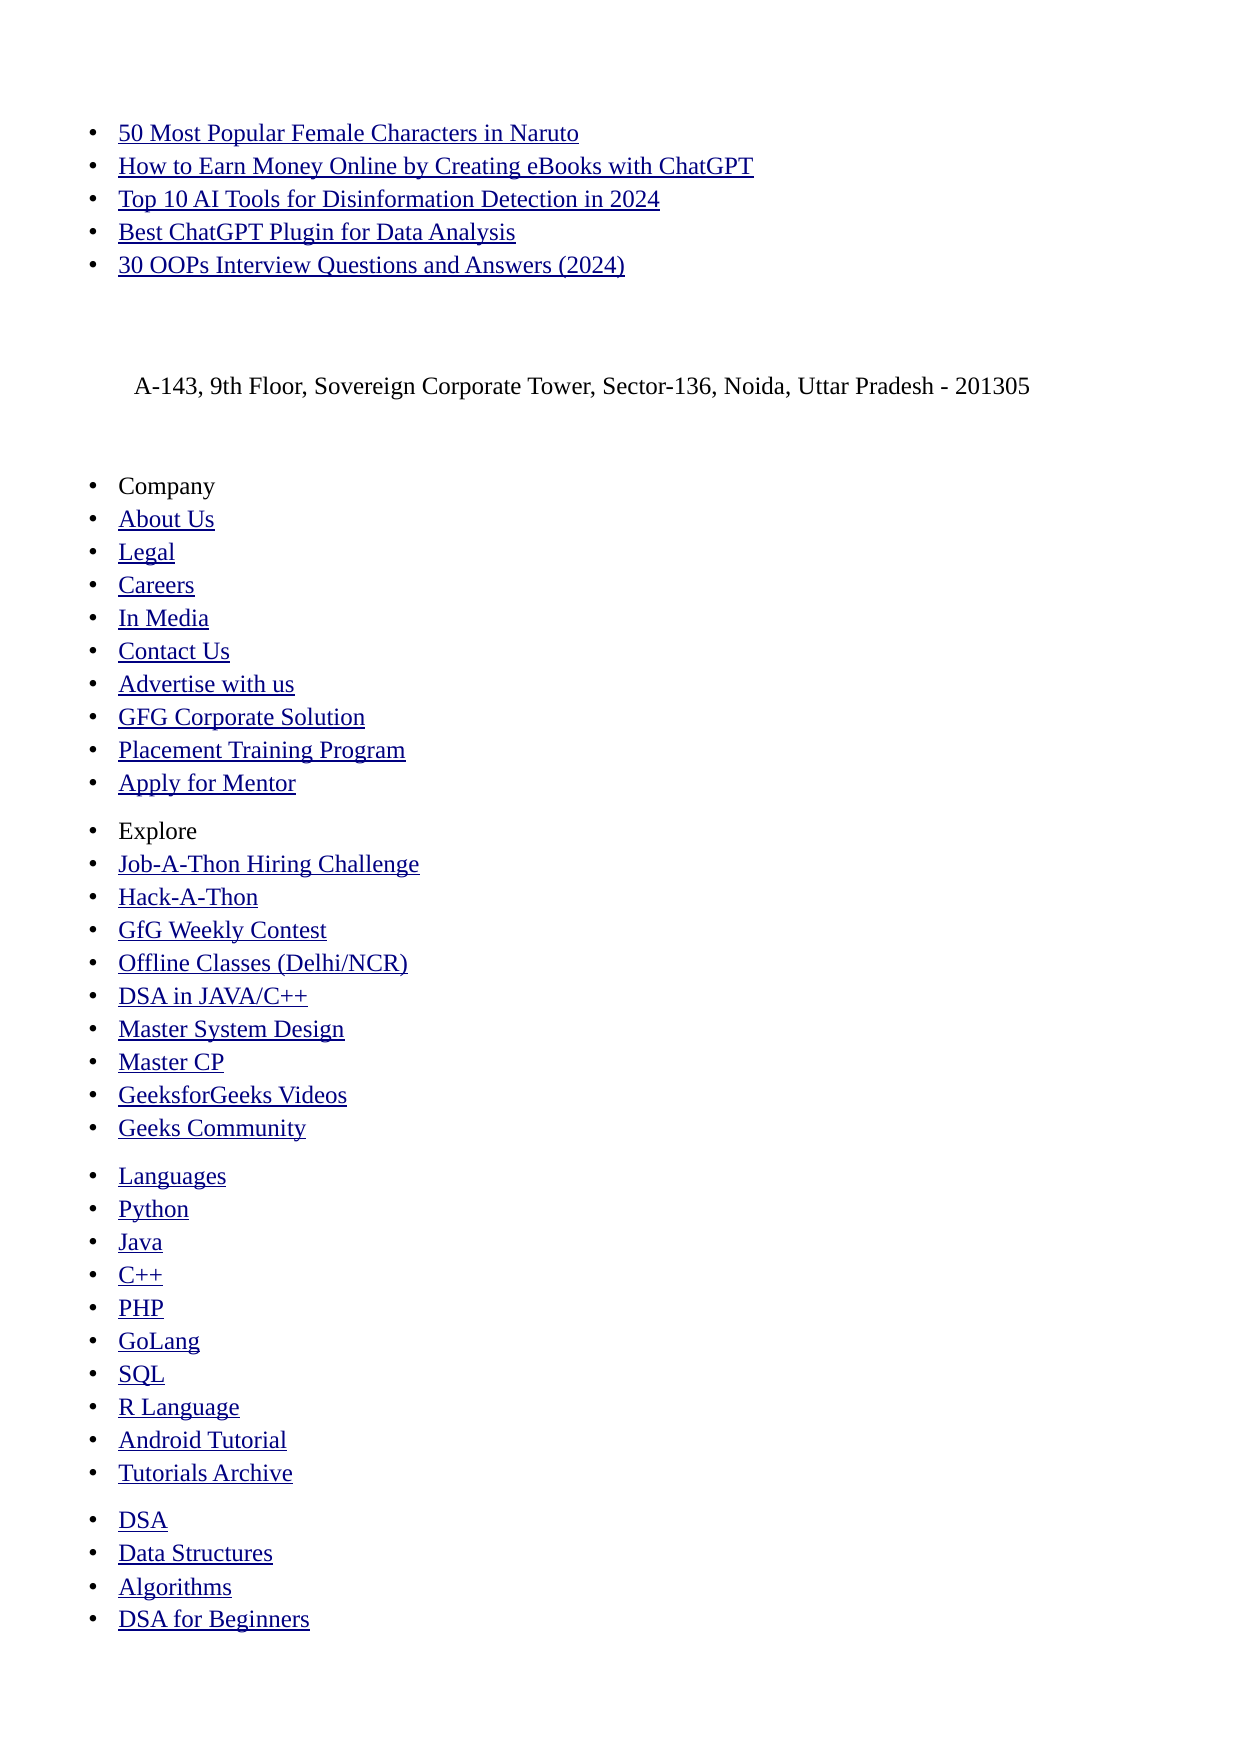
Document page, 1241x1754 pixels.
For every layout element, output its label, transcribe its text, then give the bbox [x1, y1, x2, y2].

list 50 Most Popular Female Characters in Naruto [118, 118, 1122, 147]
list Data Structures [118, 1538, 1122, 1567]
list DSA in JAVA/C++ [118, 981, 1122, 1010]
list Job-A-Thon Hiring Challenge [118, 849, 1122, 878]
list Algorithms [118, 1572, 1122, 1600]
list Placement Training Program [118, 735, 1122, 764]
list 30 OOPs Interview Questions and Answers (2024) [118, 250, 1122, 279]
list Offline Classes (Delhi/NCR) [118, 948, 1122, 977]
list Contact Us [118, 636, 1122, 665]
list Languages [118, 1161, 1122, 1189]
list C++ [118, 1260, 1122, 1288]
list SQL [118, 1359, 1122, 1388]
list Legal [118, 537, 1122, 566]
list Master CP [118, 1047, 1122, 1076]
list Master System Design [118, 1014, 1122, 1043]
list GFG Corporate Solution [118, 702, 1122, 731]
list Apply for Mentor [118, 768, 1122, 797]
list Python [118, 1194, 1122, 1222]
list Hack-A-Thon [118, 882, 1122, 911]
list About Us [118, 504, 1122, 533]
list GoLang [118, 1326, 1122, 1354]
list Advertise with us [118, 669, 1122, 698]
list In Media [118, 603, 1122, 632]
list How to Earn Money Online by Creating eBooks with ChatGPT [118, 151, 1122, 180]
list PHP [118, 1293, 1122, 1322]
list Best ChatGPT Plugin for Data Analysis [118, 217, 1122, 246]
list DSA for Beginners [118, 1604, 1122, 1633]
list Careers [118, 570, 1122, 599]
list R Language [118, 1392, 1122, 1421]
list Top 10 AI Tools for Disinformation Detection in 2024 [118, 184, 1122, 213]
list Geeks Community [118, 1113, 1122, 1142]
list GeeksforGeeks Videos [118, 1080, 1122, 1109]
list GfG Weekly Contest [118, 915, 1122, 944]
list Tutorials Archive [118, 1458, 1122, 1487]
list Android Tutorial [118, 1425, 1122, 1454]
text A-143, 9th Floor, Sovereign Corporate Tower, Sector-136, Noida, Uttar Pradesh - 201305 [134, 371, 1099, 399]
list Java [118, 1227, 1122, 1256]
list DSA [118, 1506, 1122, 1534]
list Company [118, 471, 1122, 500]
list Explore [118, 816, 1122, 845]
